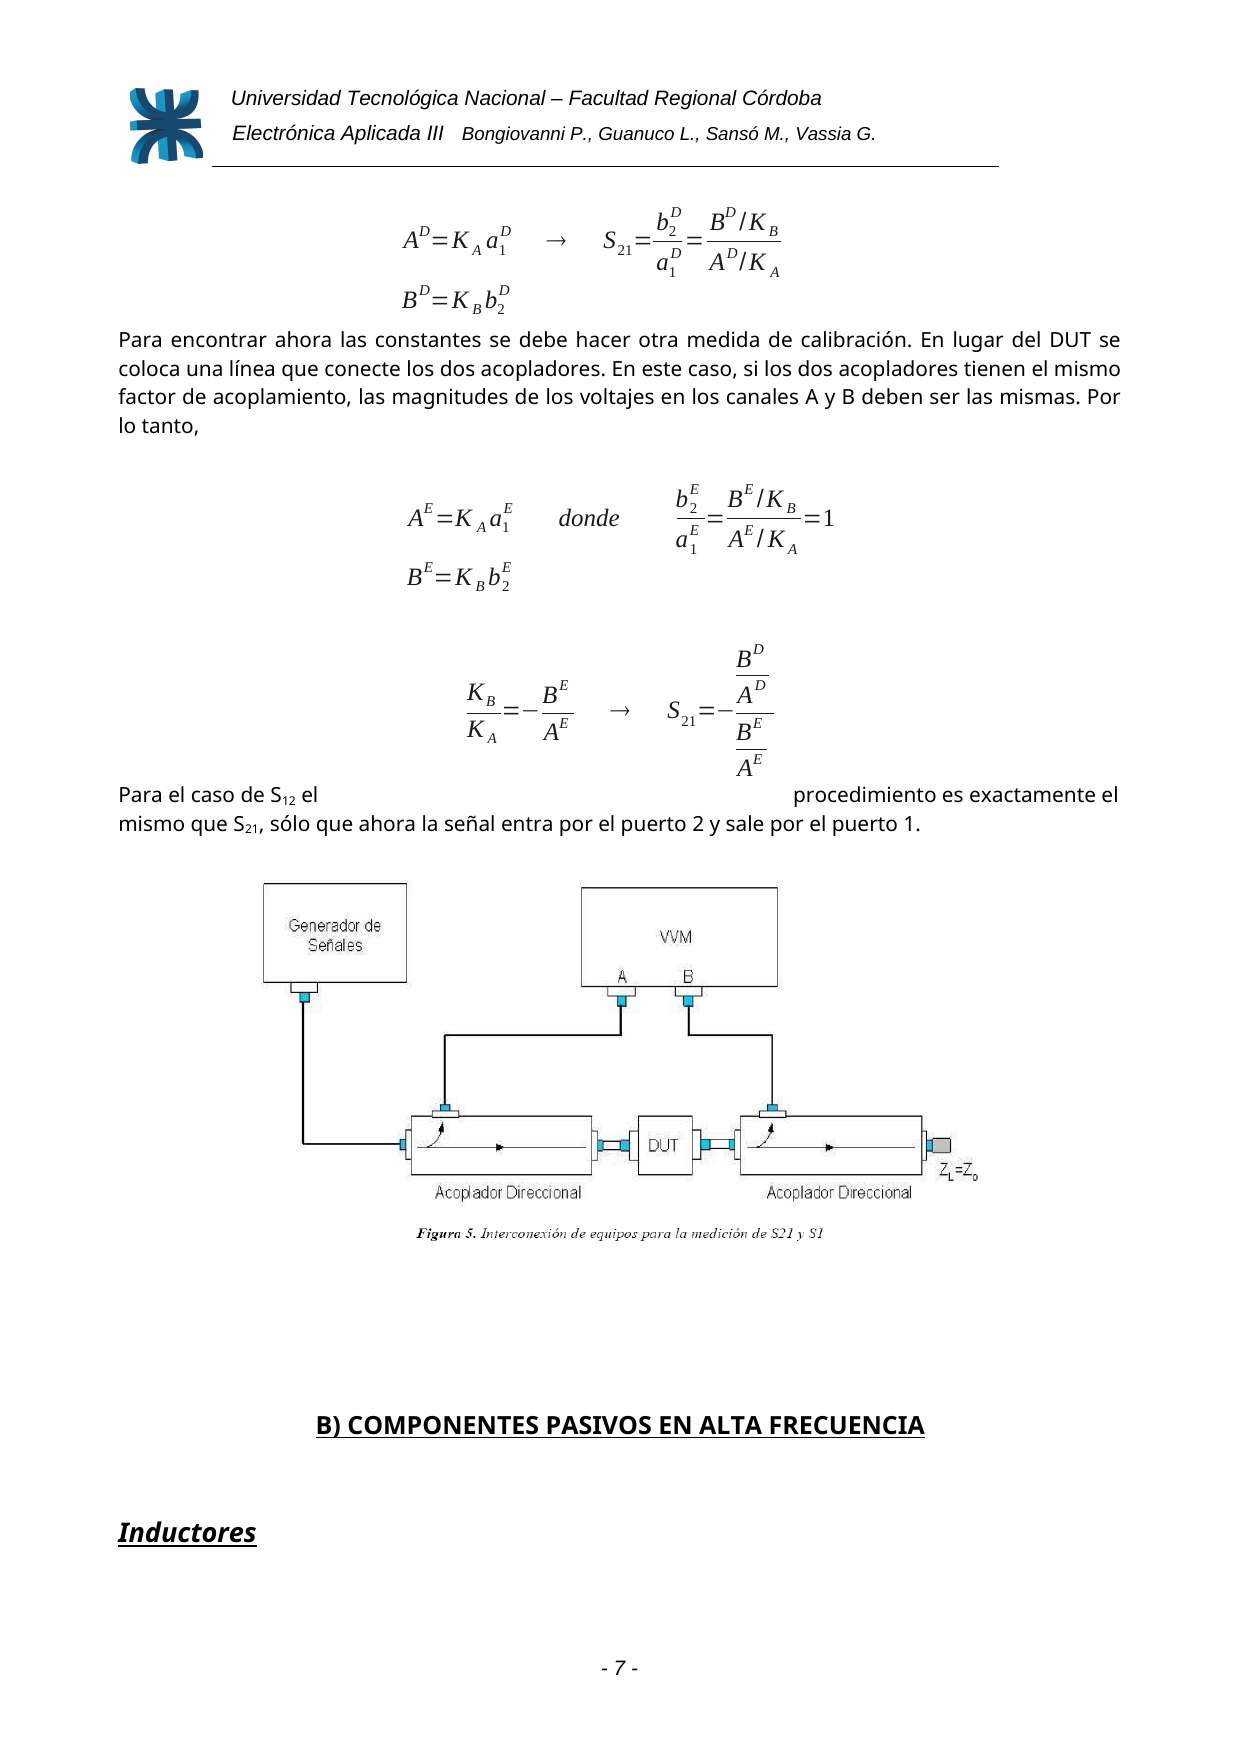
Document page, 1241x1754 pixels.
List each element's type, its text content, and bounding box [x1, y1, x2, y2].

text Inductores [118, 1514, 1122, 1551]
picture [129, 88, 203, 164]
text Para el caso de S12 el procedimiento es exactamente el mismo que S21, sólo que ahora la señal entra por el puerto 2 y sale por el puerto 1. [118, 780, 1122, 837]
text B) COMPONENTES PASIVOS EN ALTA FRECUENCIA [118, 1408, 1122, 1442]
text Para encontrar ahora las constantes se debe hacer otra medida de calibración. En lugar del DUT se coloca una línea que conecte los dos acopladores. En este caso, si los dos acopladores tienen el mismo factor de acoplamiento, las magnitudes de los voltajes en los canales A y B deben ser las mismas. Por lo tanto, [118, 326, 1122, 439]
